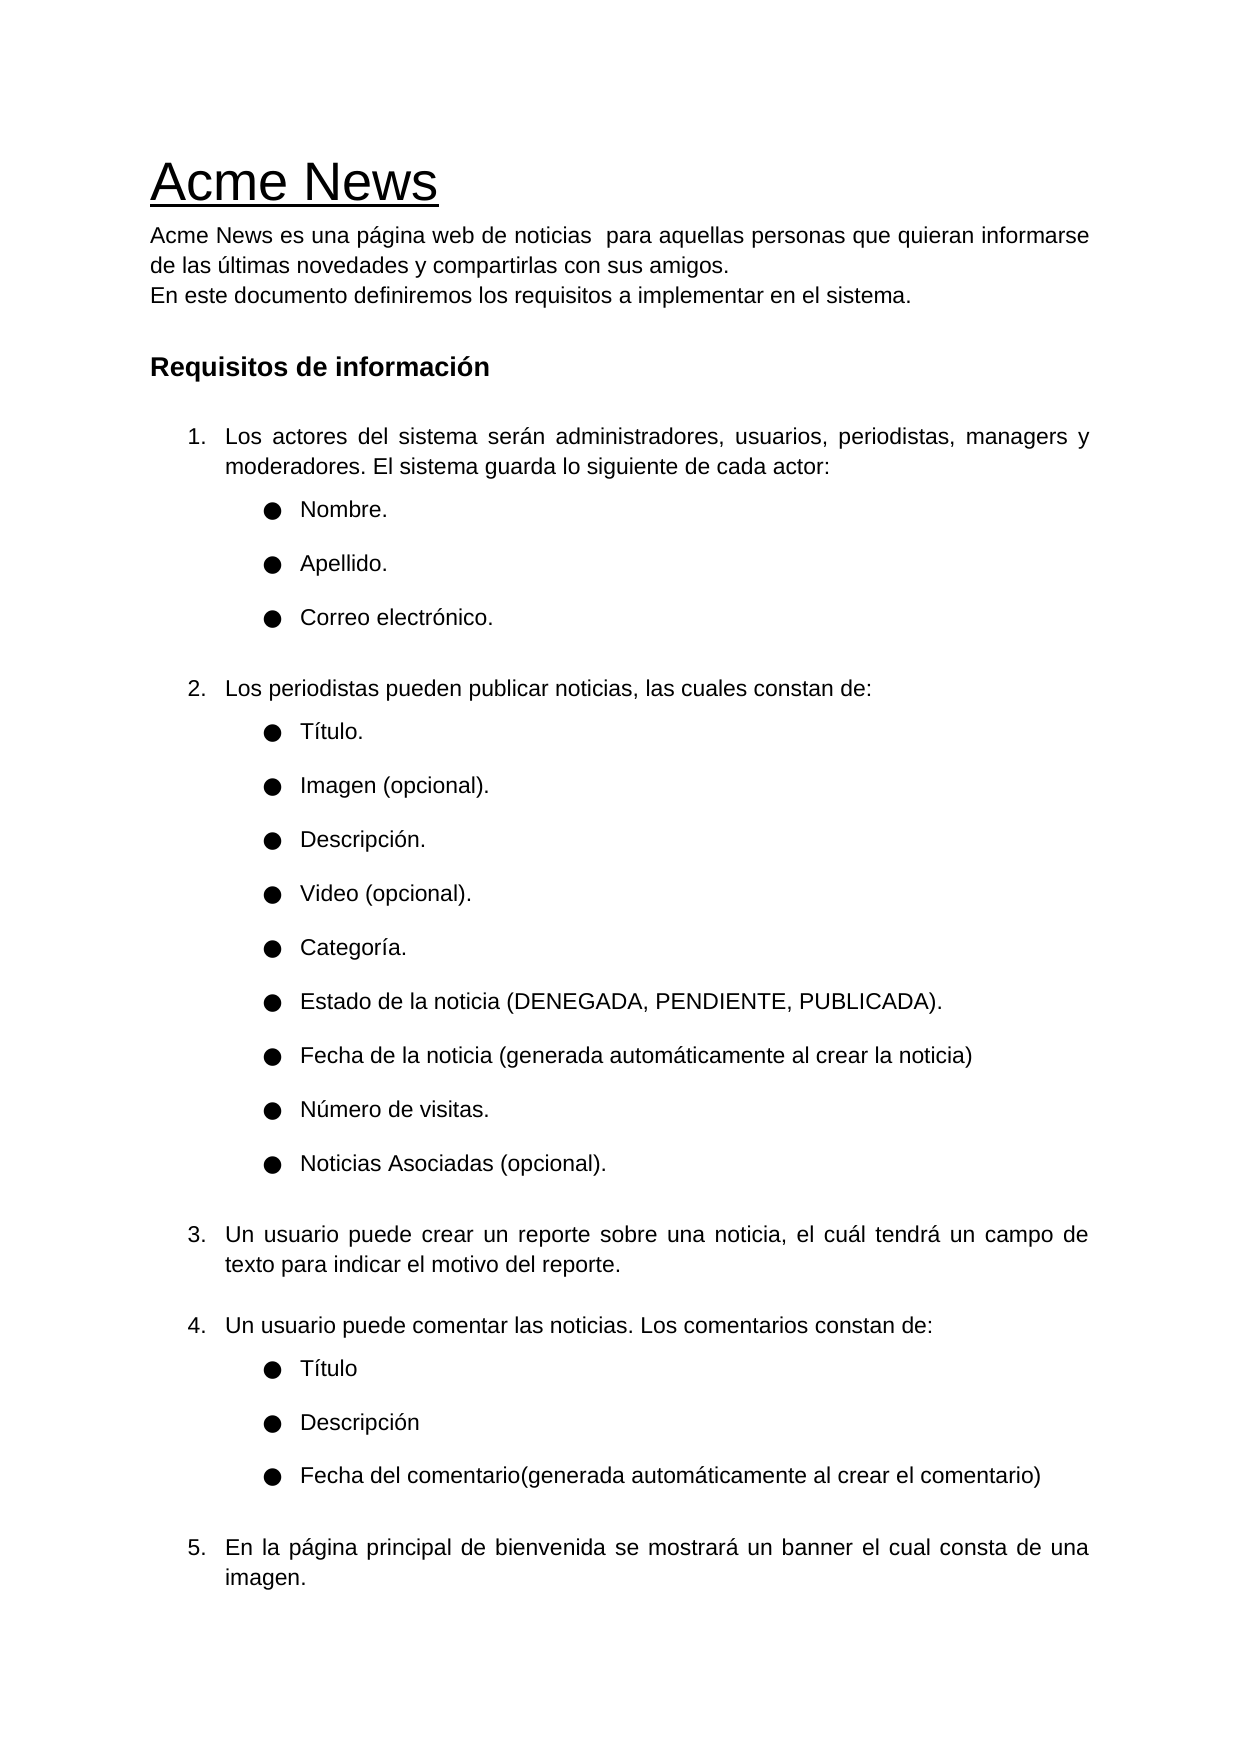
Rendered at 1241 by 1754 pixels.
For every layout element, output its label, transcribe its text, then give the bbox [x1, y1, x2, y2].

list Fecha del comentario(generada automáticamente al crear el comentario) [262, 1450, 1090, 1497]
list Un usuario puede comentar las noticias. Los comentarios constan de: [187, 1312, 1090, 1338]
list Descripción. [262, 813, 1090, 860]
list Video (opcional). [262, 867, 1090, 914]
text Requisitos de información [150, 351, 1090, 382]
list Estado de la noticia (DENEGADA, PENDIENTE, PUBLICADA). [262, 975, 1090, 1022]
list Número de visitas. [262, 1083, 1090, 1130]
list Apellido. [262, 537, 1090, 584]
list Imagen (opcional). [262, 759, 1090, 806]
list Nombre. [262, 483, 1090, 530]
list Título. [262, 705, 1090, 752]
list Un usuario puede crear un reporte sobre una noticia, el cuál tendrá un campo de texto para indicar el motivo del reporte. [187, 1221, 1090, 1278]
text Acme News [150, 150, 1090, 212]
text En este documento definiremos los requisitos a implementar en el sistema. [150, 282, 1090, 308]
list Los periodistas pueden publicar noticias, las cuales constan de: [187, 675, 1090, 701]
text Acme News es una página web de noticias para aquellas personas que quieran informarse de las últimas novedades y compartirlas con sus amigos. [150, 222, 1090, 278]
list Descripción [262, 1396, 1090, 1443]
list Título [262, 1342, 1090, 1389]
list Correo electrónico. [262, 591, 1090, 638]
list Fecha de la noticia (generada automáticamente al crear la noticia) [262, 1029, 1090, 1076]
list Categoría. [262, 921, 1090, 968]
list En la página principal de bienvenida se mostrará un banner el cual consta de una imagen. [187, 1534, 1090, 1591]
list Noticias Asociadas (opcional). [262, 1137, 1090, 1184]
list Los actores del sistema serán administradores, usuarios, periodistas, managers y moderadores. El sistema guarda lo siguiente de cada actor: [187, 423, 1090, 479]
